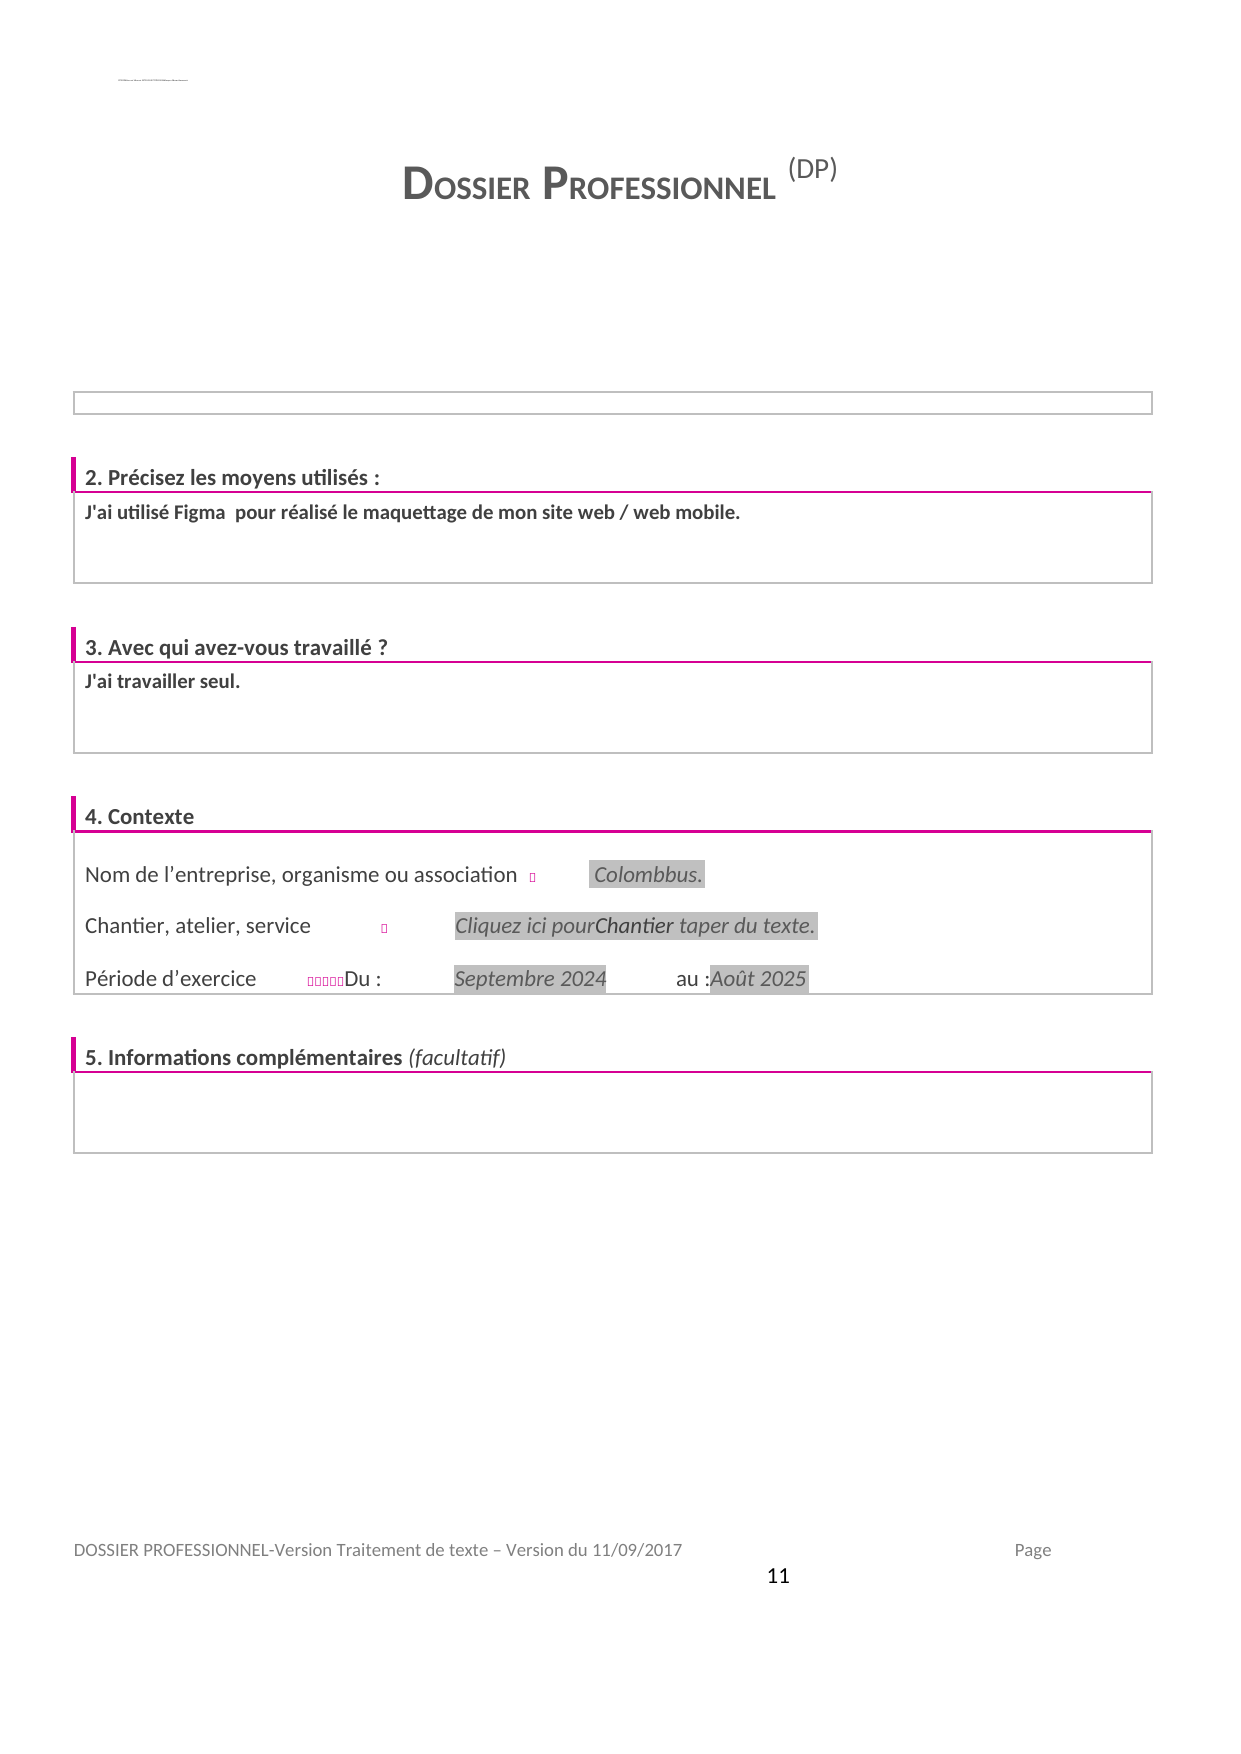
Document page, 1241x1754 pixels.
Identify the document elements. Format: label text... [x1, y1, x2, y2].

table_cell [75, 393, 1151, 412]
table_cell [75, 694, 1151, 731]
table_cell 2. Précisez les moyens utilisés : [76, 457, 1152, 491]
table_cell [75, 1131, 1151, 1152]
table_cell Cliquez ici pourChantier taper du texte. [444, 893, 1151, 946]
table_cell [74, 1016, 1152, 1037]
table_cell [74, 754, 1152, 775]
table_cell [75, 1073, 1151, 1094]
table_cell [75, 731, 1151, 752]
table_cell 3. Avec qui avez-vous travaillé ? [76, 627, 1152, 661]
table_cell Nom de l’entreprise, organisme ou association  [75, 854, 578, 893]
table_cell [75, 833, 578, 854]
table_cell [75, 525, 1151, 561]
table_cell [74, 415, 1152, 436]
table_cell Chantier, atelier, service  [75, 893, 444, 946]
table_cell [74, 606, 1152, 627]
table_cell [75, 1095, 1151, 1131]
table_cell J'ai travailler seul. [75, 663, 1151, 694]
table_cell [74, 995, 1152, 1016]
table_cell J'ai utilisé Figma pour réalisé le maquettage de mon site web / web mobile. [75, 493, 1151, 524]
table_cell 5. Informations complémentaires (facultatif) [76, 1037, 1152, 1071]
table_cell [74, 436, 1152, 457]
table_cell [578, 833, 1151, 854]
table_cell Période d’exercice Du : Septembre 2024 au :Août 2025 [75, 946, 1151, 993]
table_cell [74, 584, 1152, 606]
table_cell [74, 775, 1152, 796]
table_cell [75, 561, 1151, 582]
table_cell Colombbus. [578, 854, 1151, 893]
table_cell 4. Contexte [76, 796, 1152, 830]
